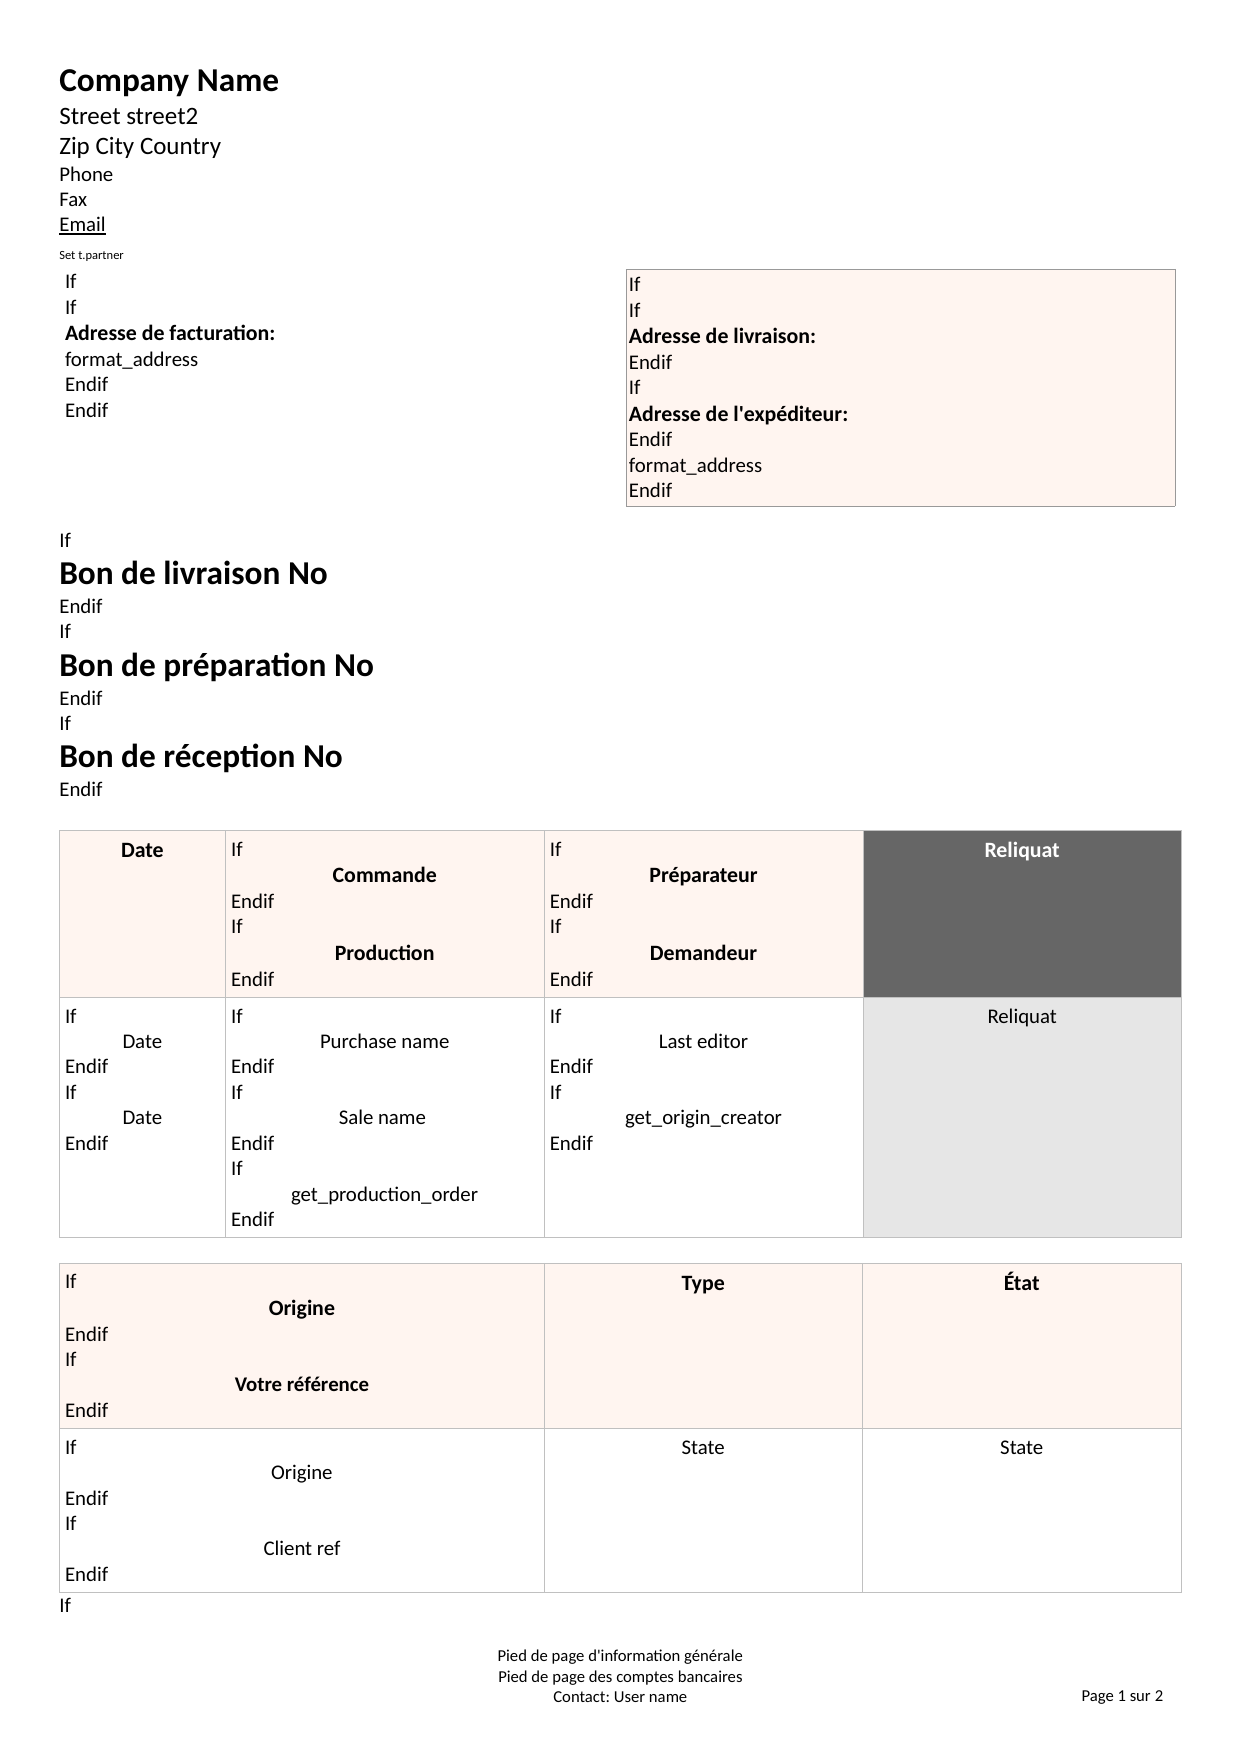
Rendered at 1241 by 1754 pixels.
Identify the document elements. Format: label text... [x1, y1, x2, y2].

text If [59, 618, 1181, 644]
table_cell State [545, 1429, 862, 1592]
text Bon de réception No [59, 736, 1181, 776]
table_header Type [545, 1264, 862, 1428]
text Endif [59, 593, 1181, 618]
table_cell If Date Endif If Date Endif [60, 998, 225, 1237]
table_header Date [60, 831, 225, 997]
text If [59, 710, 1181, 736]
table_header Reliquat [864, 831, 1181, 997]
text Bon de préparation No [59, 644, 1181, 685]
text Bon de livraison No [59, 552, 1181, 593]
table_cell Reliquat [864, 998, 1181, 1237]
table_header [608, 59, 1181, 248]
text If [59, 1593, 1181, 1618]
table_header If Préparateur Endif If Demandeur Endif [545, 831, 863, 997]
table_header Company Name Street street2 Zip City Country Phone Fax Email [59, 59, 608, 248]
table_cell If Purchase name Endif If Sale name Endif If get_production_order Endif [226, 998, 544, 1237]
table_cell If Last editor Endif If get_origin_creator Endif [545, 998, 863, 1237]
table_cell If Origine Endif If Client ref Endif [60, 1429, 544, 1592]
text Endif [59, 776, 1181, 802]
text If [59, 527, 1181, 552]
table_header If If Adresse de facturation: format_address Endif Endif [59, 263, 620, 512]
table_header If Commande Endif If Production Endif [226, 831, 544, 997]
table_header If Origine Endif If Votre référence Endif [60, 1264, 544, 1428]
text Set t.partner [59, 248, 1181, 263]
text Endif [59, 685, 1181, 710]
table_header État [863, 1264, 1181, 1428]
table_cell State [863, 1429, 1181, 1592]
table_header If If Adresse de livraison: Endif If Adresse de l'expéditeur: Endif format_address Endif [620, 263, 1181, 512]
